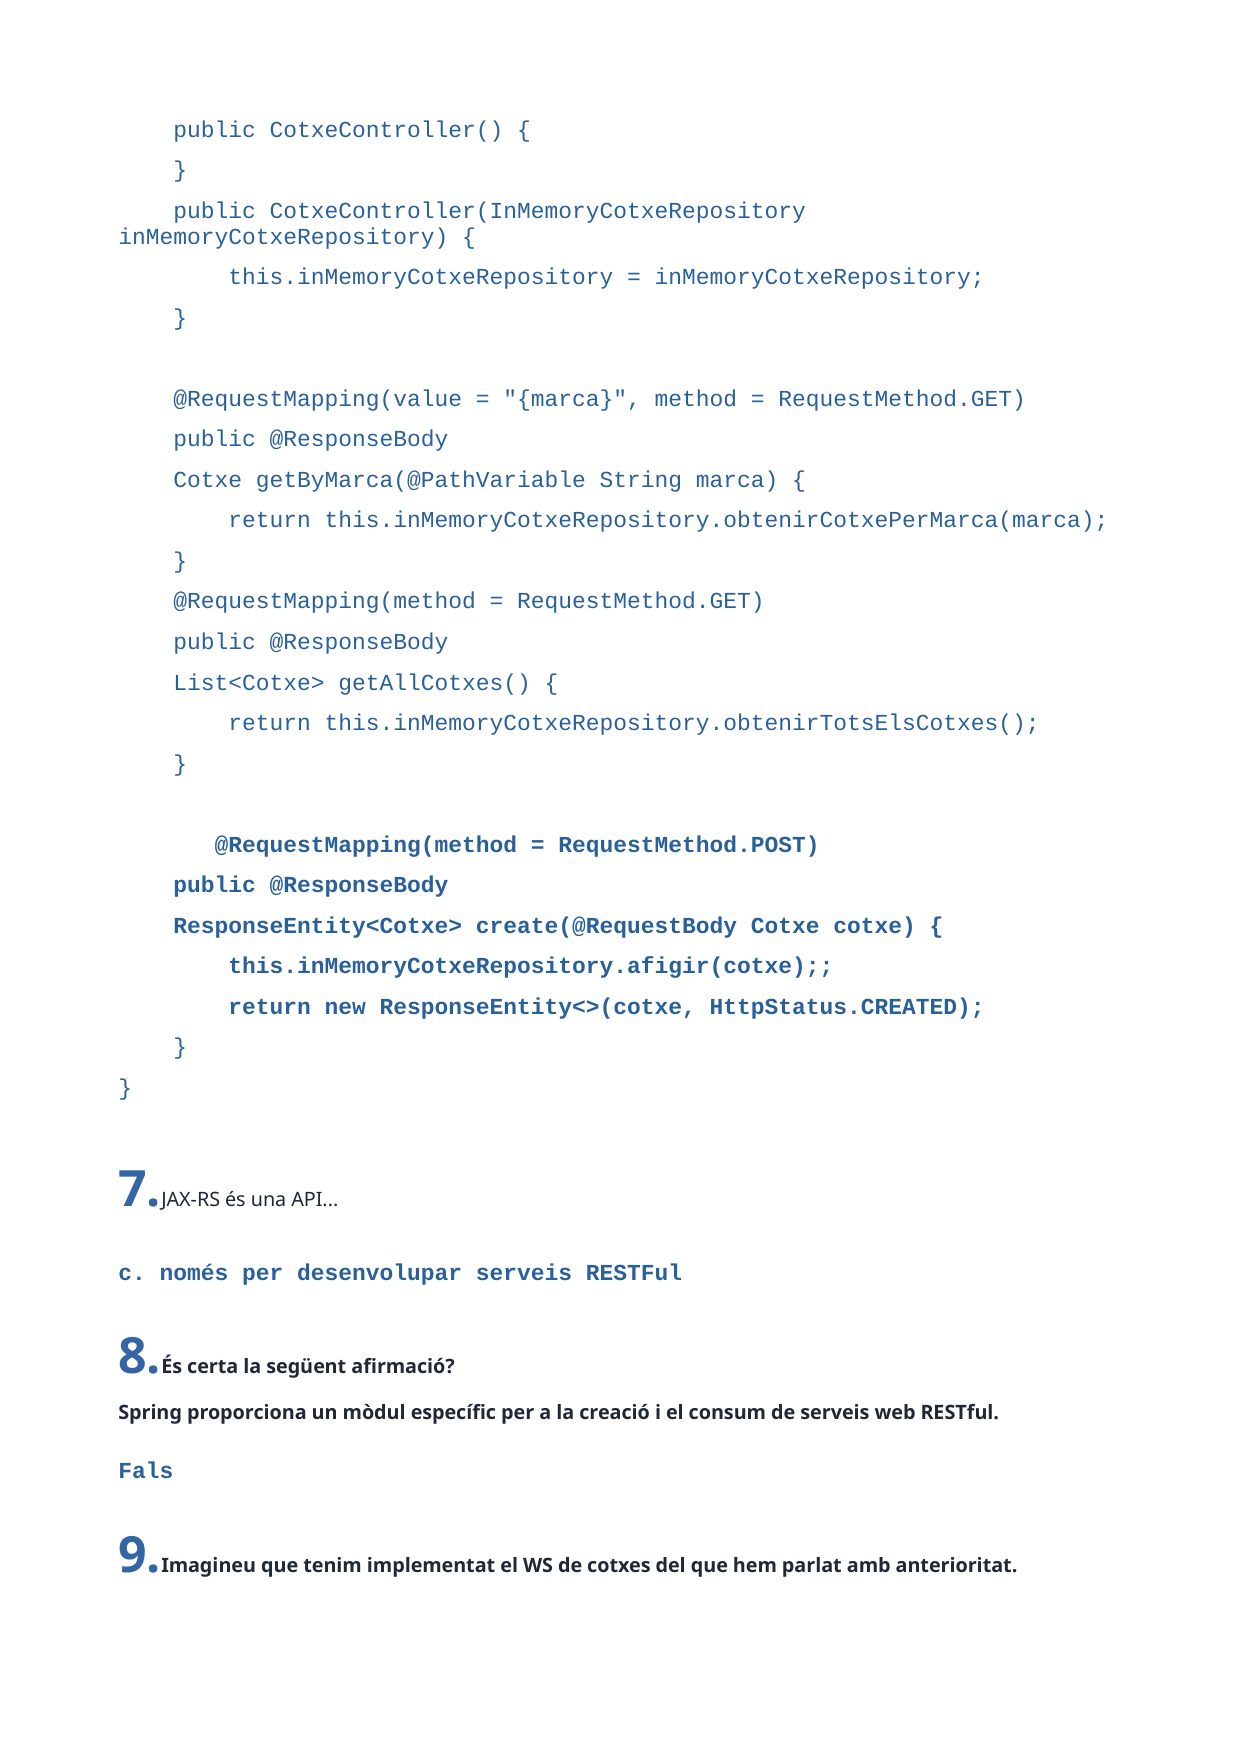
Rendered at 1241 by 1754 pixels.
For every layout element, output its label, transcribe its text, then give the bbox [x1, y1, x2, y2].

text } [118, 752, 1122, 778]
text Spring proporciona un mòdul específic per a la creació i el consum de serveis web RESTful. [118, 1399, 1122, 1426]
text public CotxeController(InMemoryCotxeRepository inMemoryCotxeRepository) { [118, 199, 1122, 251]
text Fals [118, 1459, 1122, 1485]
text public @ResponseBody [118, 428, 1122, 454]
text } [118, 306, 1122, 332]
text @RequestMapping(method = RequestMethod.GET) [118, 590, 1122, 616]
text public @ResponseBody [118, 873, 1122, 899]
text return this.inMemoryCotxeRepository.obtenirCotxePerMarca(marca); [118, 509, 1122, 535]
text ResponseEntity<Cotxe> create(@RequestBody Cotxe cotxe) { [118, 914, 1122, 940]
text this.inMemoryCotxeRepository.afigir(cotxe);; [118, 954, 1122, 980]
text return this.inMemoryCotxeRepository.obtenirTotsElsCotxes(); [118, 711, 1122, 737]
text List<Cotxe> getAllCotxes() { [118, 671, 1122, 697]
text 7.JAX-RS és una API... [118, 1117, 1122, 1221]
text this.inMemoryCotxeRepository = inMemoryCotxeRepository; [118, 266, 1122, 292]
text } [118, 1076, 1122, 1102]
text Cotxe getByMarca(@PathVariable String marca) { [118, 468, 1122, 494]
text @RequestMapping(value = "{marca}", method = RequestMethod.GET) [118, 387, 1122, 413]
text } [118, 1036, 1122, 1061]
text } [118, 549, 1122, 575]
text c. només per desenvolupar serveis RESTFul [118, 1261, 1122, 1287]
text public CotxeController() { [118, 118, 1122, 144]
text 9.Imagineu que tenim implementat el WS de cotxes del que hem parlat amb anterioritat. [118, 1519, 1122, 1587]
text 8.És certa la següent afirmació? [118, 1320, 1122, 1388]
text return new ResponseEntity<>(cotxe, HttpStatus.CREATED); [118, 995, 1122, 1021]
text @RequestMapping(method = RequestMethod.POST) [118, 833, 1122, 859]
text public @ResponseBody [118, 630, 1122, 656]
text } [118, 159, 1122, 184]
